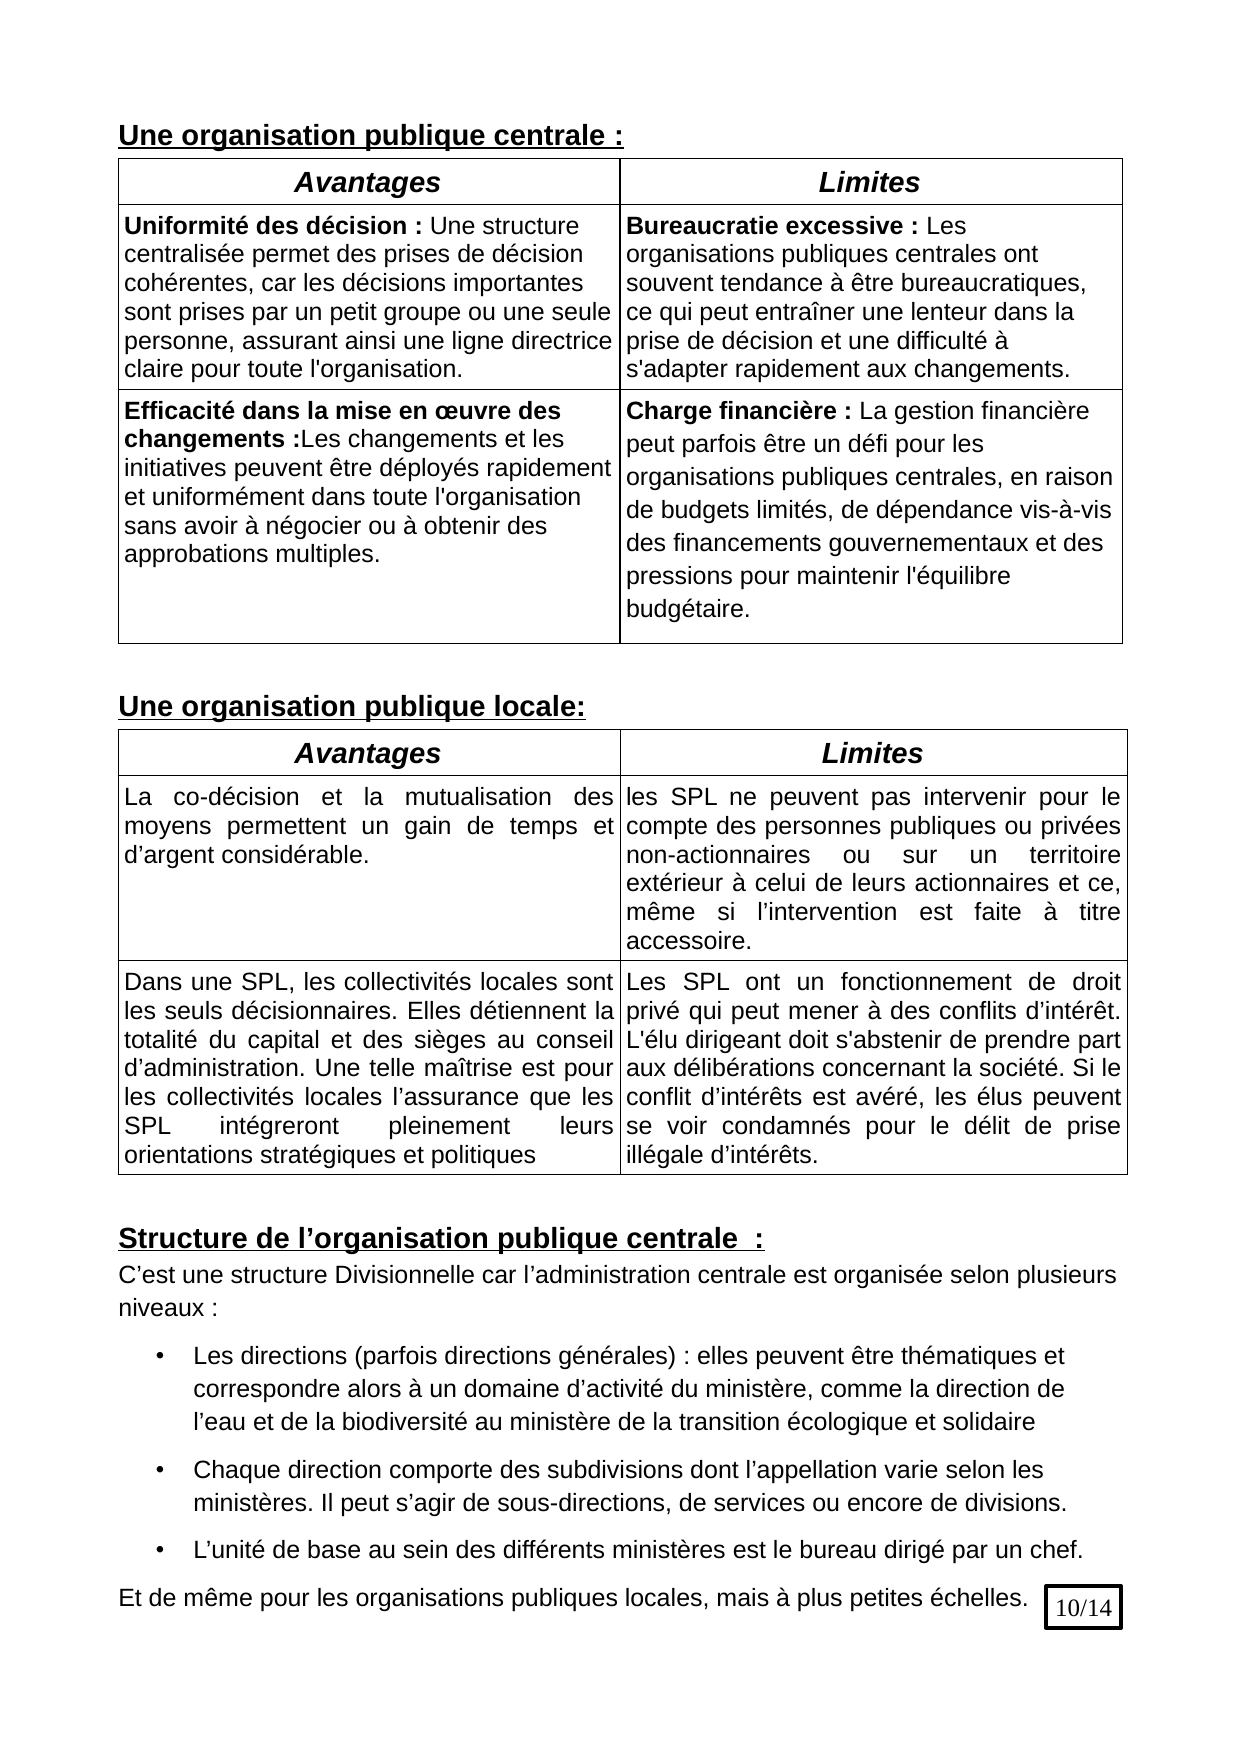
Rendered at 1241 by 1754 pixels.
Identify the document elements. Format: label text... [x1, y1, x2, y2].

text C’est une structure Divisionnelle car l’administration centrale est organisée selon plusieurs niveaux : [118, 1260, 1122, 1322]
subtitle Structure de l’organisation publique centrale : [118, 1221, 1122, 1254]
table_header Limites [621, 730, 1127, 775]
table_cell Uniformité des décision : Une structure centralisée permet des prises de décision cohérentes, car les décisions importantes sont prises par un petit groupe ou une seule personne, assurant ainsi une ligne directrice claire pour toute l'organisation. [119, 205, 619, 389]
list Les directions (parfois directions générales) : elles peuvent être thématiques et correspondre alors à un domaine d’activité du ministère, comme la direction de l’eau et de la biodiversité au ministère de la transition écologique et solidaire [156, 1341, 1122, 1436]
table_cell Bureaucratie excessive : Les organisations publiques centrales ont souvent tendance à être bureaucratiques, ce qui peut entraîner une lenteur dans la prise de décision et une difficulté à s'adapter rapidement aux changements. [621, 205, 1122, 389]
table_header Avantages [119, 159, 619, 204]
table_cell Les SPL ont un fonctionnement de droit privé qui peut mener à des conflits d’intérêt. L'élu dirigeant doit s'abstenir de prendre part aux délibérations concernant la société. Si le conflit d’intérêts est avéré, les élus peuvent se voir condamnés pour le délit de prise illégale d’intérêts. [621, 961, 1127, 1174]
table_cell La co-décision et la mutualisation des moyens permettent un gain de temps et d’argent considérable. [119, 776, 620, 960]
list L’unité de base au sein des différents ministères est le bureau dirigé par un chef. [156, 1536, 1122, 1564]
subtitle Une organisation publique centrale : [118, 118, 1122, 152]
table_cell Efficacité dans la mise en œuvre des changements :Les changements et les initiatives peuvent être déployés rapidement et uniformément dans toute l'organisation sans avoir à négocier ou à obtenir des approbations multiples. [119, 390, 619, 643]
table_cell Dans une SPL, les collectivités locales sont les seuls décisionnaires. Elles détiennent la totalité du capital et des sièges au conseil d’administration. Une telle maîtrise est pour les collectivités locales l’assurance que les SPL intégreront pleinement leurs orientations stratégiques et politiques [119, 961, 620, 1174]
list Chaque direction comporte des subdivisions dont l’appellation varie selon les ministères. Il peut s’agir de sous-directions, de services ou encore de divisions. [156, 1455, 1122, 1517]
table_header Avantages [119, 730, 620, 775]
table_cell Charge financière : La gestion financière peut parfois être un défi pour les organisations publiques centrales, en raison de budgets limités, de dépendance vis-à-vis des financements gouvernementaux et des pressions pour maintenir l'équilibre budgétaire. [621, 390, 1122, 643]
table_cell les SPL ne peuvent pas intervenir pour le compte des personnes publiques ou privées non-actionnaires ou sur un territoire extérieur à celui de leurs actionnaires et ce, même si l’intervention est faite à titre accessoire. [621, 776, 1127, 960]
text Et de même pour les organisations publiques locales, mais à plus petites échelles. [118, 1583, 1122, 1612]
table_header Limites [621, 159, 1122, 204]
subtitle Une organisation publique locale: [118, 689, 1122, 723]
